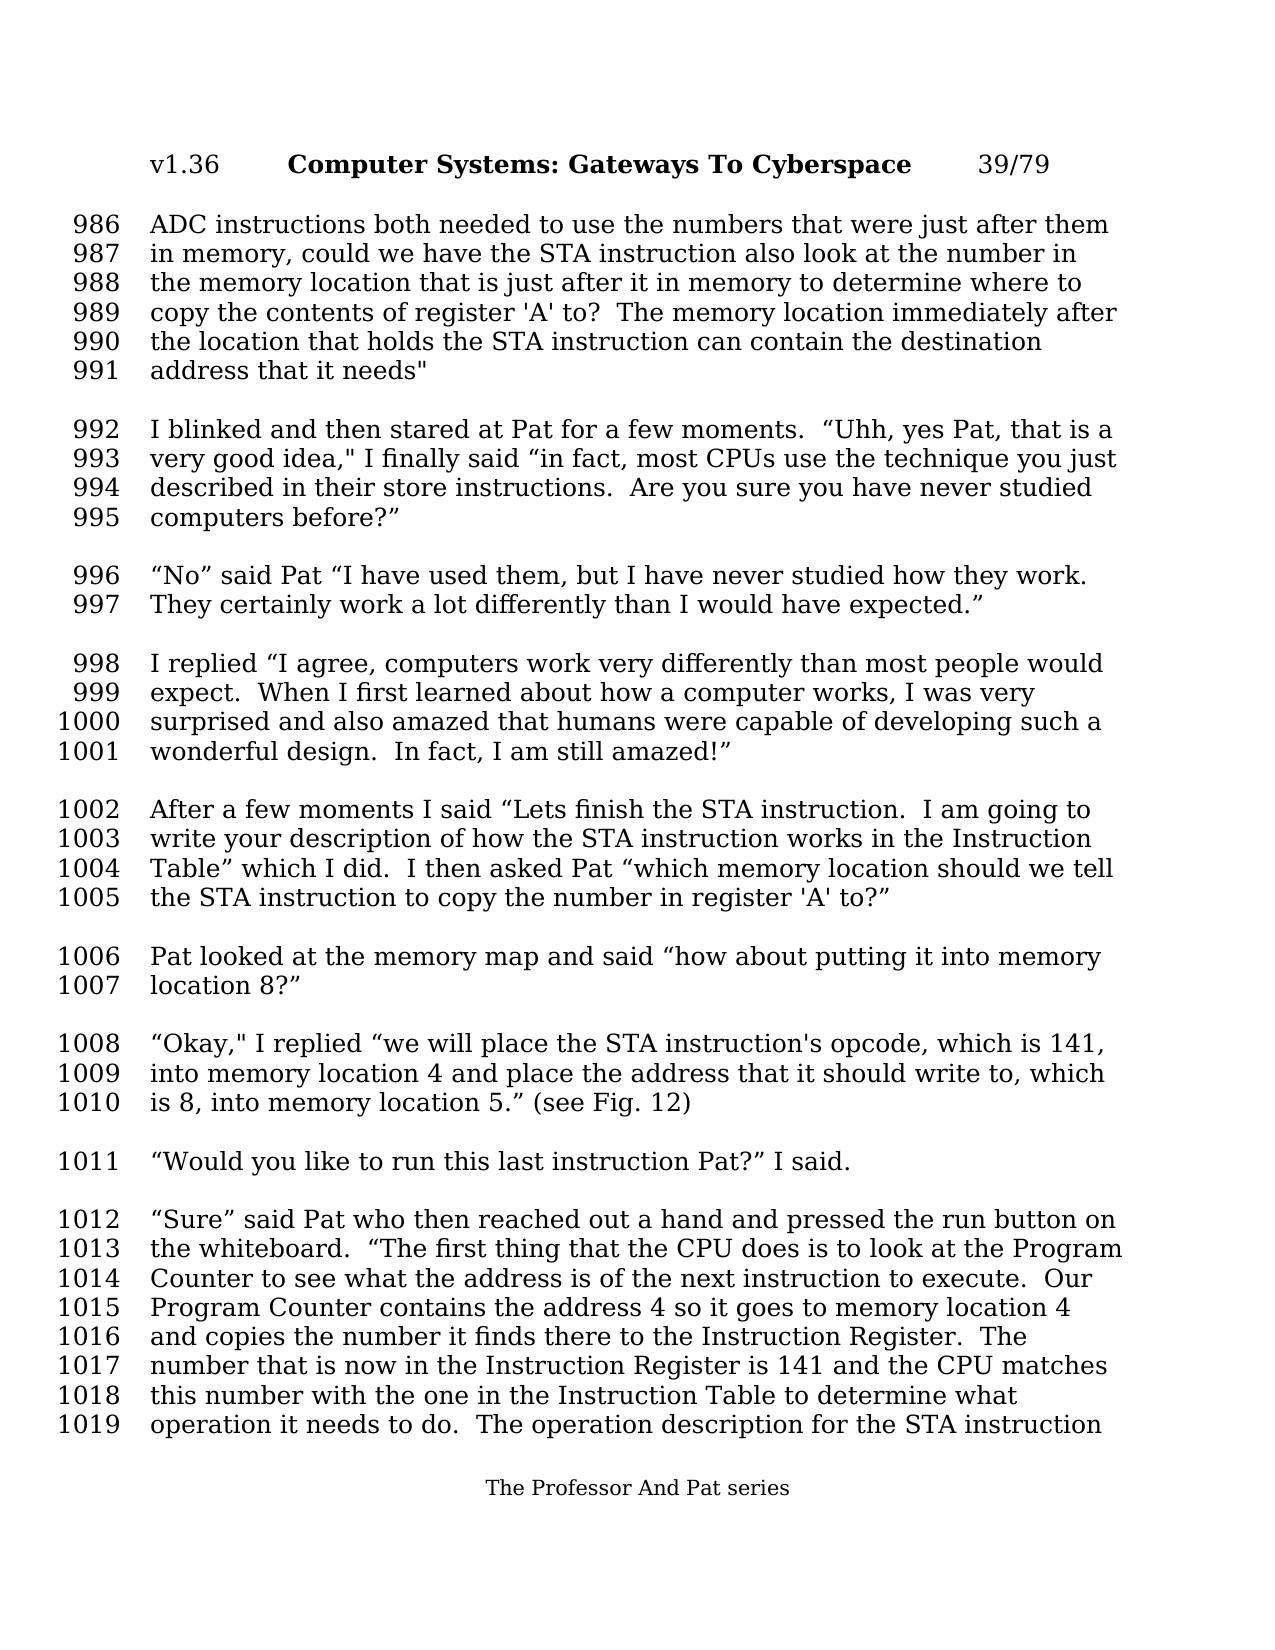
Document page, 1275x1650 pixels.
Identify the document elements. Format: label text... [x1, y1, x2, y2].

text I replied “I agree, computers work very differently than most people would expect. When I first learned about how a computer works, I was very surprised and also amazed that humans were capable of developing such a wonderful design. In fact, I am still amazed!” [150, 649, 1125, 766]
text “Okay," I replied “we will place the STA instruction's opcode, which is 141, into memory location 4 and place the address that it should write to, which is 8, into memory location 5.” (see Fig. 12) [150, 1029, 1125, 1117]
text Pat looked at the memory map and said “how about putting it into memory location 8?” [150, 942, 1125, 1000]
text I blinked and then stared at Pat for a few moments. “Uhh, yes Pat, that is a very good idea," I finally said “in fact, most CPUs use the technique you just described in their store instructions. Are you sure you have never studied computers before?” [150, 415, 1125, 532]
text “Would you like to run this last instruction Pat?” I said. [150, 1147, 1125, 1176]
text “No” said Pat “I have used them, but I have never studied how they work. They certainly work a lot differently than I would have expected.” [150, 561, 1125, 620]
text “Sure” said Pat who then reached out a hand and pressed the run button on the whiteboard. “The first thing that the CPU does is to look at the Program Counter to see what the address is of the next instruction to execute. Our Program Counter contains the address 4 so it goes to memory location 4 and copies the number it finds there to the Instruction Register. The number that is now in the Instruction Register is 141 and the CPU matches this number with the one in the Instruction Table to determine what operation it needs to do. The operation description for the STA instruction tells the CPU to get the address of where it is going to store to from the next memory location after the instruction itself. The CPU looks in this location, which is location 5, and finds an 8 there. Finally, the CPU copies the number which is currently in register 'A', which is 15 (our answer) to memory location 8.” Pat then picked up the marker and wrote a 15 in memory location 8. [150, 1205, 1125, 1439]
text ADC instructions both needed to use the numbers that were just after them in memory, could we have the STA instruction also look at the number in the memory location that is just after it in memory to determine where to copy the contents of register 'A' to? The memory location immediately after the location that holds the STA instruction can contain the destination address that it needs" [150, 210, 1125, 386]
text After a few moments I said “Lets finish the STA instruction. I am going to write your description of how the STA instruction works in the Instruction Table” which I did. I then asked Pat “which memory location should we tell the STA instruction to copy the number in register 'A' to?” [150, 795, 1125, 912]
